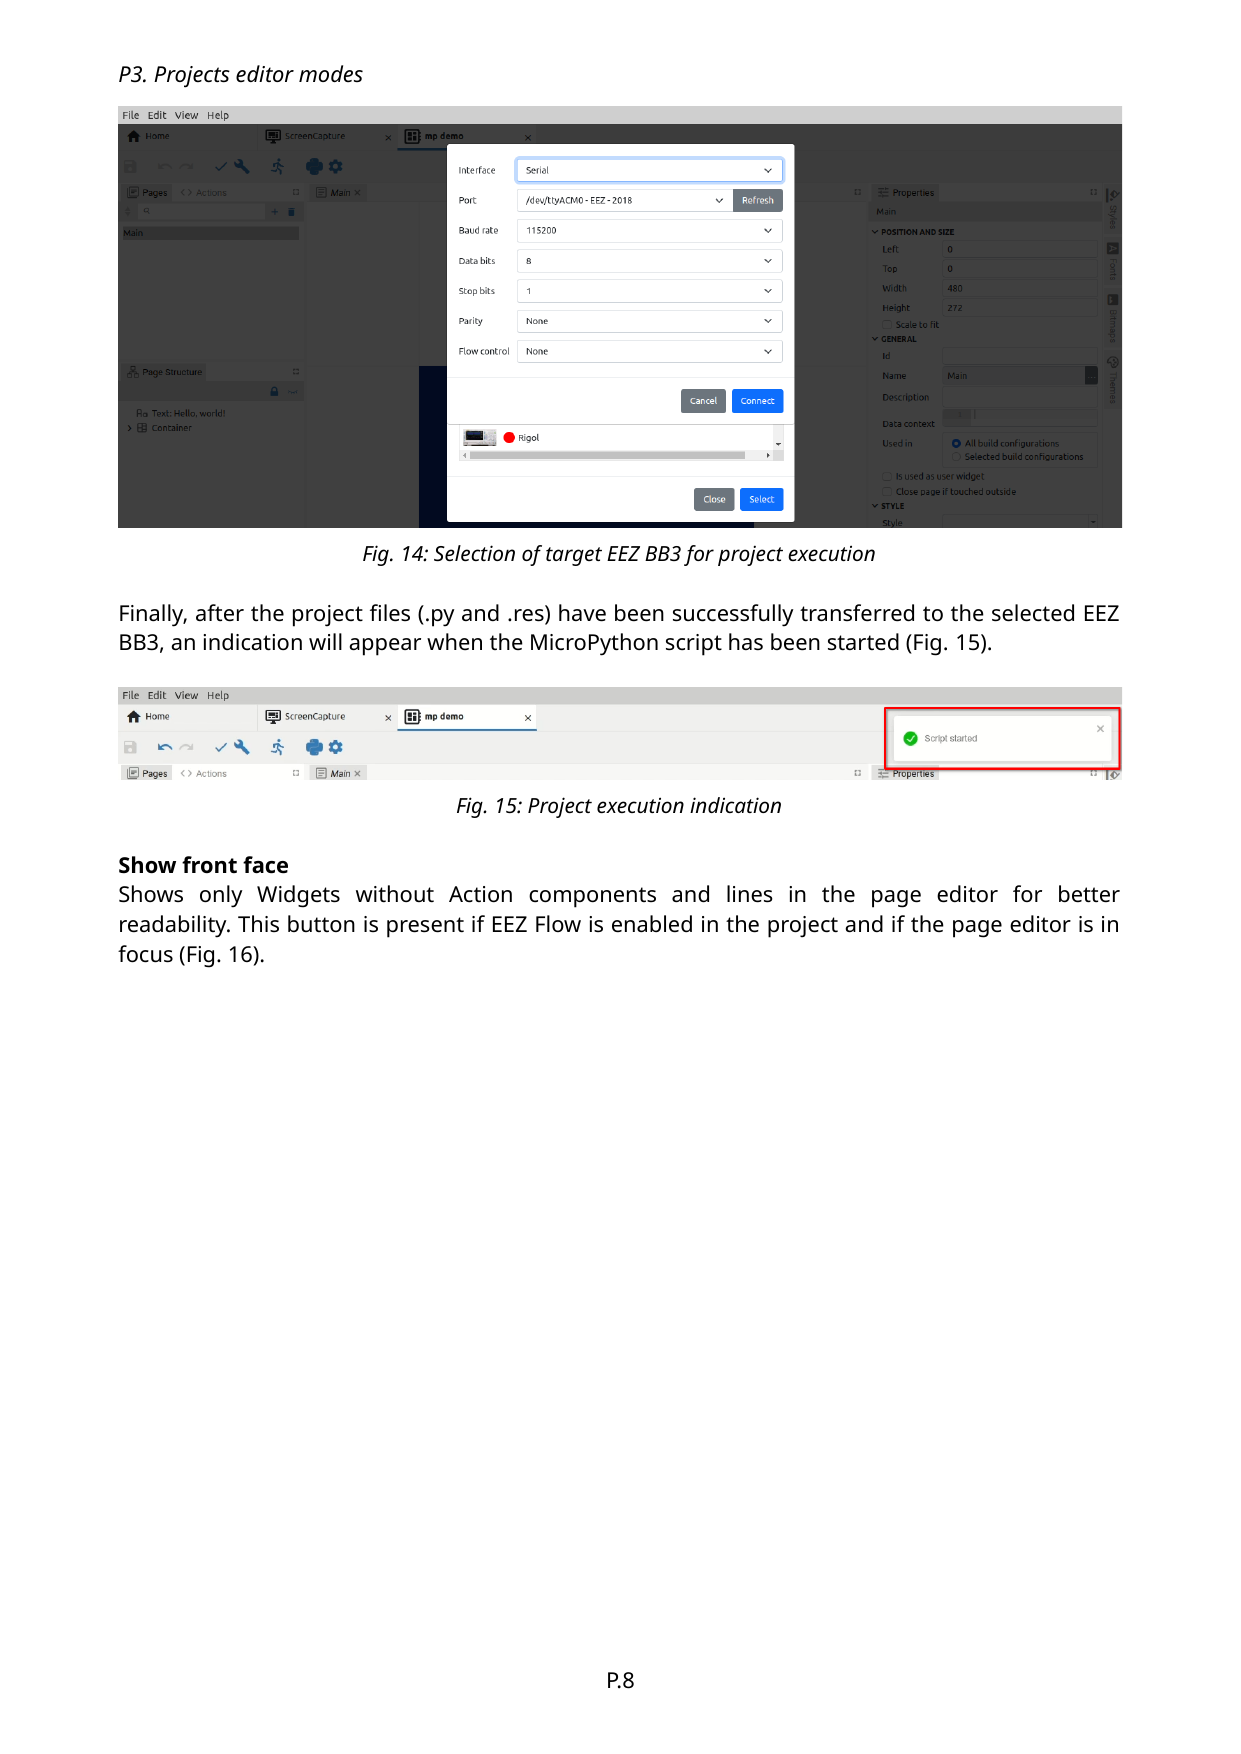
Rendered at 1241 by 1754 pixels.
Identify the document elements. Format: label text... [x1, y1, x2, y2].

picture [118, 687, 1123, 780]
text Shows only Widgets without Action components and lines in the page editor for better readability. This button is present if EEZ Flow is enabled in the project and if the page editor is in focus (Fig. 16). [118, 879, 1122, 969]
text Fig. 14: Selection of target EEZ BB3 for project execution [118, 528, 1122, 568]
text Finally, after the project files (.py and .res) have been successfully transferred to the selected EEZ BB3, an indication will appear when the MicroPython script has been started (Fig. 15). [118, 598, 1122, 657]
picture [118, 106, 1123, 528]
text Fig. 15: Project execution indication [118, 780, 1122, 820]
text Show front face [118, 849, 1122, 879]
